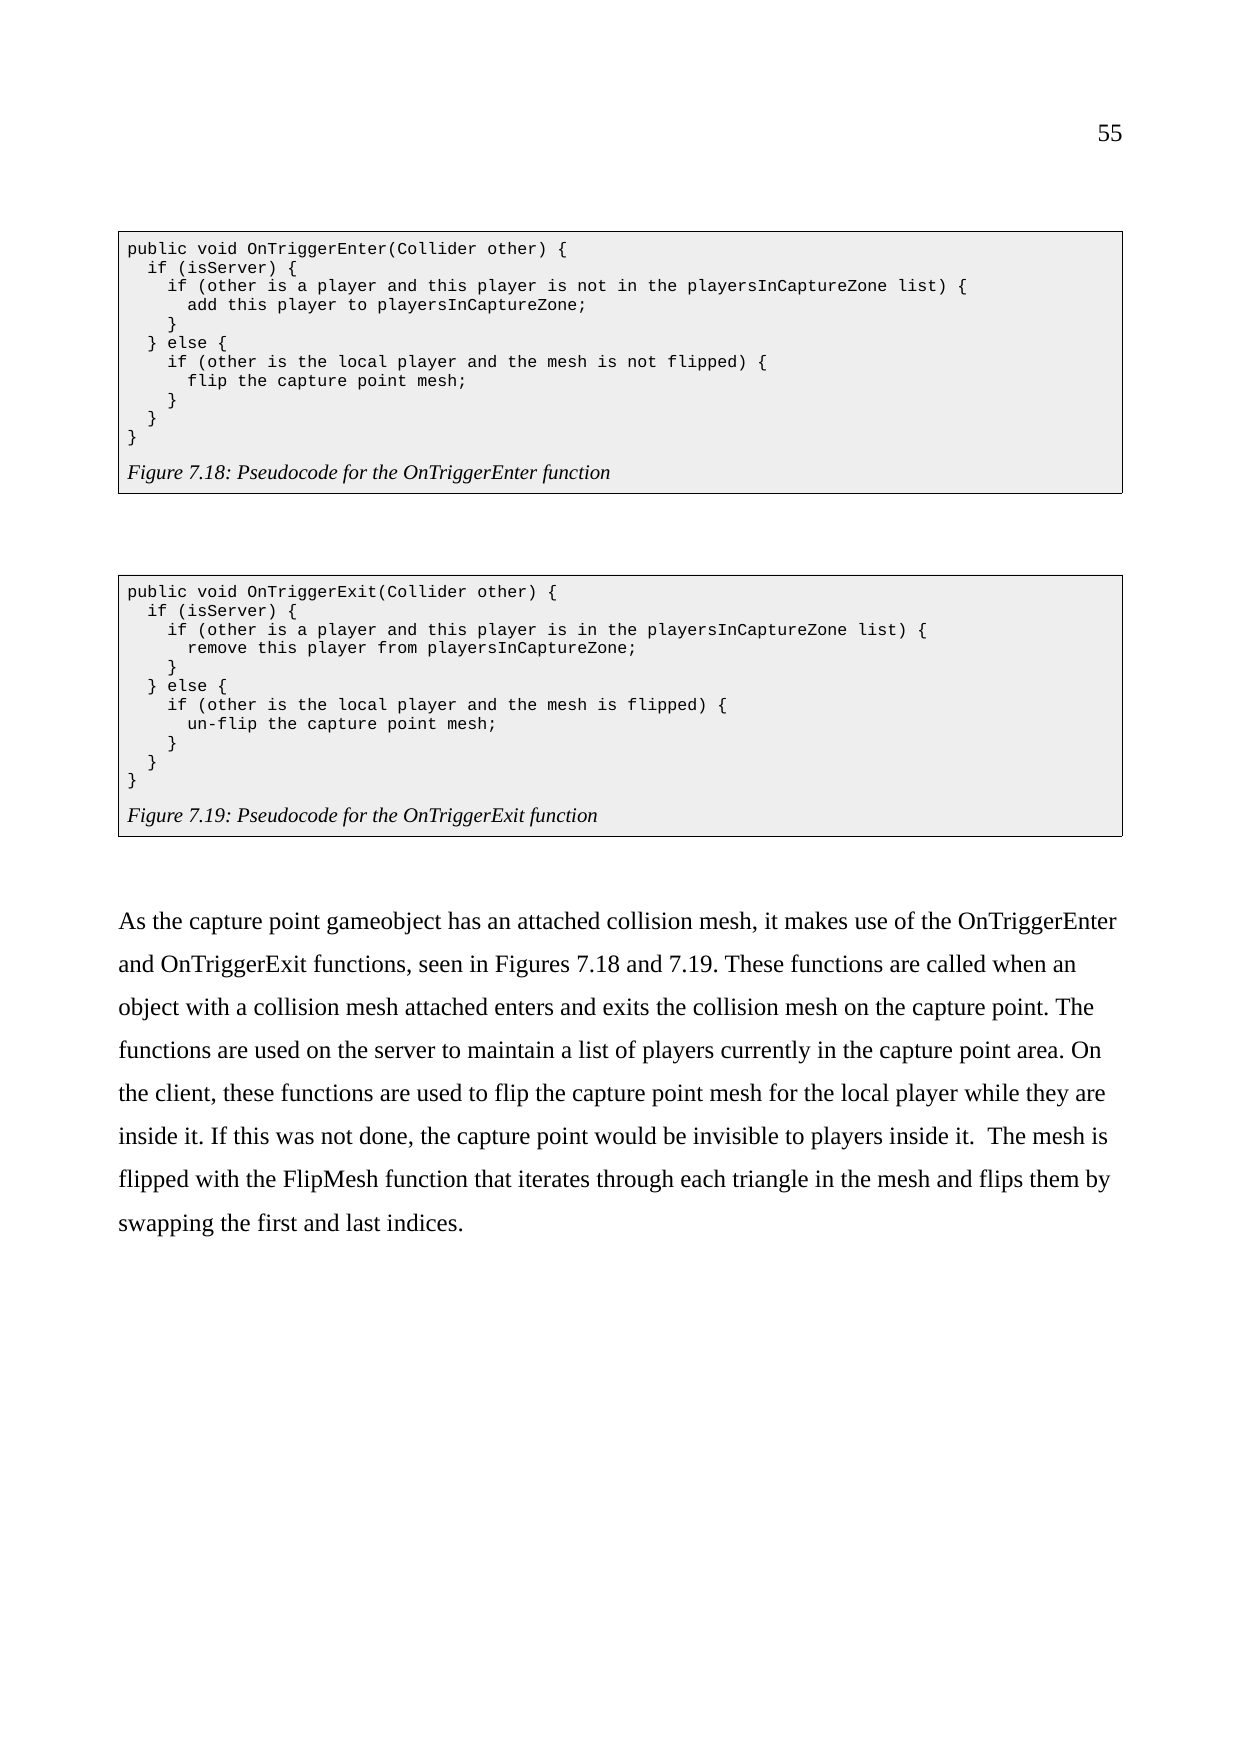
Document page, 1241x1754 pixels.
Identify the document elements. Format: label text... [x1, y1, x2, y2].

text } else { [127, 334, 1113, 353]
text add this player to playersInCaptureZone; [127, 297, 1113, 316]
text if (other is a player and this player is not in the playersInCaptureZone list) { [127, 278, 1113, 297]
text } [127, 391, 1113, 410]
text remove this player from playersInCaptureZone; [127, 640, 1113, 659]
text if (isServer) { [127, 602, 1113, 621]
text if (other is the local player and the mesh is not flipped) { [127, 353, 1113, 372]
text if (isServer) { [127, 259, 1113, 278]
text } [127, 316, 1113, 334]
text Figure 7.19: Pseudocode for the OnTriggerExit function [127, 803, 1113, 827]
text } [127, 772, 1113, 791]
text Figure 7.18: Pseudocode for the OnTriggerEnter function [127, 460, 1113, 484]
text } [127, 753, 1113, 772]
text public void OnTriggerExit(Collider other) { [127, 583, 1113, 602]
text if (other is a player and this player is in the playersInCaptureZone list) { [127, 621, 1113, 640]
text if (other is the local player and the mesh is flipped) { [127, 697, 1113, 715]
text } [127, 429, 1113, 448]
text } else { [127, 678, 1113, 697]
text } [127, 410, 1113, 429]
text } [127, 734, 1113, 753]
text As the capture point gameobject has an attached collision mesh, it makes use of the OnTriggerEnter and OnTriggerExit functions, seen in Figures 7.18 and 7.19. These functions are called when an object with a collision mesh attached enters and exits the collision mesh on the capture point. The functions are used on the server to maintain a list of players currently in the capture point area. On the client, these functions are used to flip the capture point mesh for the local player while they are inside it. If this was not done, the capture point would be invisible to players inside it. The mesh is flipped with the FlipMesh function that iterates through each triangle in the mesh and flips them by swapping the first and last indices. [118, 906, 1122, 1236]
text } [127, 659, 1113, 678]
text flip the capture point mesh; [127, 372, 1113, 391]
text public void OnTriggerEnter(Collider other) { [127, 240, 1113, 259]
text un-flip the capture point mesh; [127, 715, 1113, 734]
